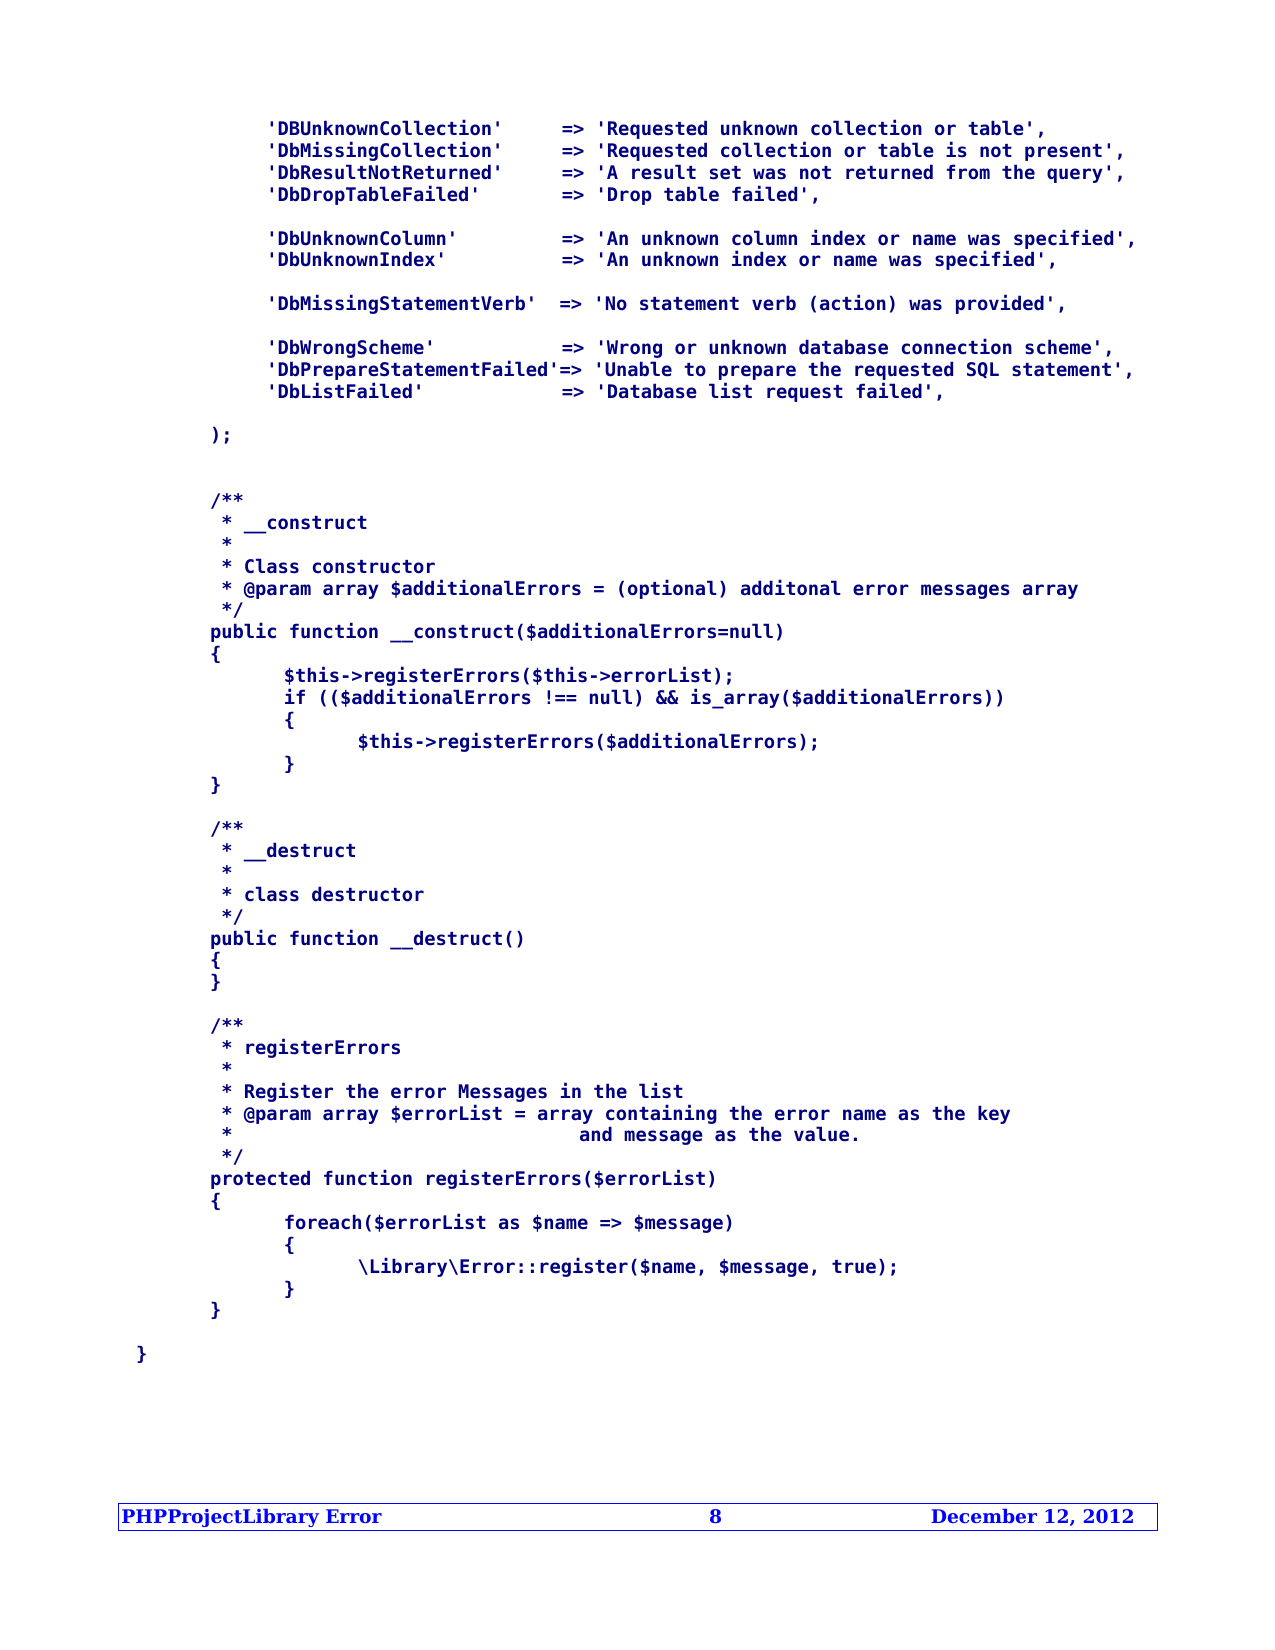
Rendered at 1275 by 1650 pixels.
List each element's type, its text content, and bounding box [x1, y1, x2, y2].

list $this->registerErrors($this->errorList); [136, 665, 1157, 687]
list * __destruct [136, 840, 1157, 862]
list */ [136, 1146, 1157, 1168]
list /** [136, 490, 1157, 512]
list /** [136, 1015, 1157, 1037]
list } [136, 1277, 1157, 1299]
list } [136, 1343, 1157, 1365]
list } [136, 752, 1157, 774]
list { [136, 709, 1157, 731]
list * Register the error Messages in the list [136, 1081, 1157, 1102]
list * registerErrors [136, 1037, 1157, 1059]
list * [136, 1059, 1157, 1081]
list { [136, 1190, 1157, 1212]
list * and message as the value. [136, 1124, 1157, 1146]
list $this->registerErrors($additionalErrors); [136, 731, 1157, 752]
list { [136, 643, 1157, 665]
list } [136, 1299, 1157, 1321]
list /** [136, 818, 1157, 840]
list 'DbWrongScheme' => 'Wrong or unknown database connection scheme', [136, 337, 1157, 359]
list ); [136, 424, 1157, 446]
list * [136, 862, 1157, 884]
list 'DbResultNotReturned' => 'A result set was not returned from the query', [136, 162, 1157, 184]
list \Library\Error::register($name, $message, true); [136, 1256, 1157, 1277]
list { [136, 949, 1157, 971]
list } [136, 971, 1157, 993]
list public function __construct($additionalErrors=null) [136, 621, 1157, 643]
list } [136, 774, 1157, 796]
list 'DbMissingCollection' => 'Requested collection or table is not present', [136, 140, 1157, 162]
list 'DbMissingStatementVerb' => 'No statement verb (action) was provided', [136, 293, 1157, 315]
list { [136, 1234, 1157, 1256]
list 'DBUnknownCollection' => 'Requested unknown collection or table', [136, 118, 1157, 140]
list * @param array $errorList = array containing the error name as the key [136, 1102, 1157, 1124]
list protected function registerErrors($errorList) [136, 1168, 1157, 1190]
list 'DbUnknownColumn' => 'An unknown column index or name was specified', [136, 227, 1157, 249]
list * Class constructor [136, 556, 1157, 577]
list * class destructor [136, 884, 1157, 906]
list * [136, 534, 1157, 556]
list 'DbUnknownIndex' => 'An unknown index or name was specified', [136, 249, 1157, 271]
list foreach($errorList as $name => $message) [136, 1212, 1157, 1234]
list * @param array $additionalErrors = (optional) additonal error messages array [136, 577, 1157, 599]
list public function __destruct() [136, 927, 1157, 949]
list 'DbPrepareStatementFailed'=> 'Unable to prepare the requested SQL statement', [136, 359, 1157, 381]
list */ [136, 599, 1157, 621]
list 'DbDropTableFailed' => 'Drop table failed', [136, 184, 1157, 206]
list */ [136, 906, 1157, 927]
list * __construct [136, 512, 1157, 534]
list if (($additionalErrors !== null) && is_array($additionalErrors)) [136, 687, 1157, 709]
list 'DbListFailed' => 'Database list request failed', [136, 381, 1157, 402]
